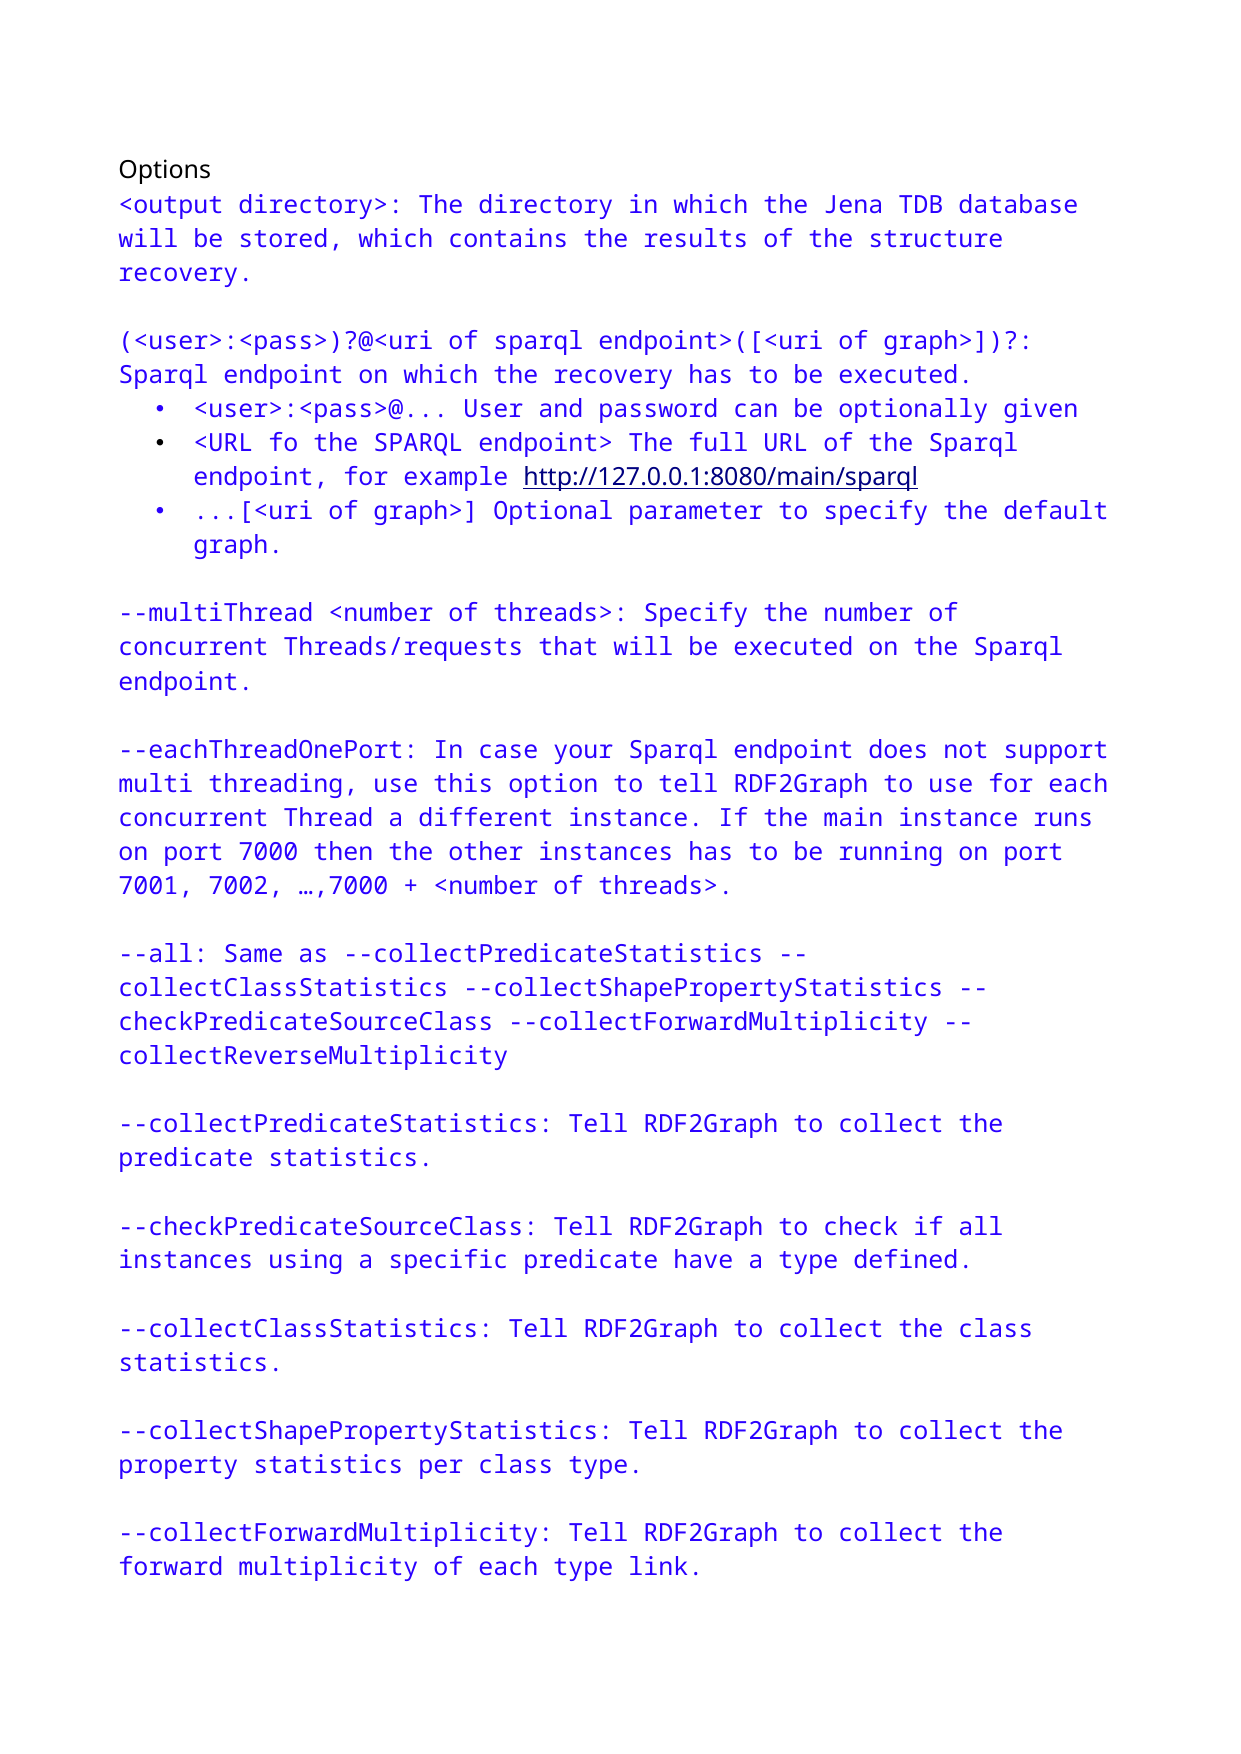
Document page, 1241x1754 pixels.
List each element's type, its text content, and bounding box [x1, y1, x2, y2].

text --collectClassStatistics: Tell RDF2Graph to collect the class statistics. [118, 1310, 1122, 1378]
list <URL fo the SPARQL endpoint> The full URL of the Sparql endpoint, for example http://127.0.0.1:8080/main/sparql [156, 425, 1122, 493]
list <user>:<pass>@... User and password can be optionally given [156, 391, 1122, 425]
text --checkPredicateSourceClass: Tell RDF2Graph to check if all instances using a specific predicate have a type defined. [118, 1208, 1122, 1276]
text --multiThread <number of threads>: Specify the number of concurrent Threads/requests that will be executed on the Sparql endpoint. [118, 595, 1122, 697]
text --collectShapePropertyStatistics: Tell RDF2Graph to collect the property statistics per class type. [118, 1412, 1122, 1481]
text <output directory>: The directory in which the Jena TDB database will be stored, which contains the results of the structure recovery. [118, 186, 1122, 288]
text --collectForwardMultiplicity: Tell RDF2Graph to collect the forward multiplicity of each type link. [118, 1515, 1122, 1583]
list ...[<uri of graph>] Optional parameter to specify the default graph. [156, 493, 1122, 561]
text --collectPredicateStatistics: Tell RDF2Graph to collect the predicate statistics. [118, 1106, 1122, 1174]
text --all: Same as --collectPredicateStatistics --collectClassStatistics --collectShapePropertyStatistics --checkPredicateSourceClass --collectForwardMultiplicity --collectReverseMultiplicity [118, 936, 1122, 1072]
text (<user>:<pass>)?@<uri of sparql endpoint>([<uri of graph>])?: Sparql endpoint on which the recovery has to be executed. [118, 322, 1122, 391]
text --eachThreadOnePort: In case your Sparql endpoint does not support multi threading, use this option to tell RDF2Graph to use for each concurrent Thread a different instance. If the main instance runs on port 7000 then the other instances has to be running on port 7001, 7002, …,7000 + <number of threads>. [118, 731, 1122, 902]
text Options [118, 152, 1122, 186]
